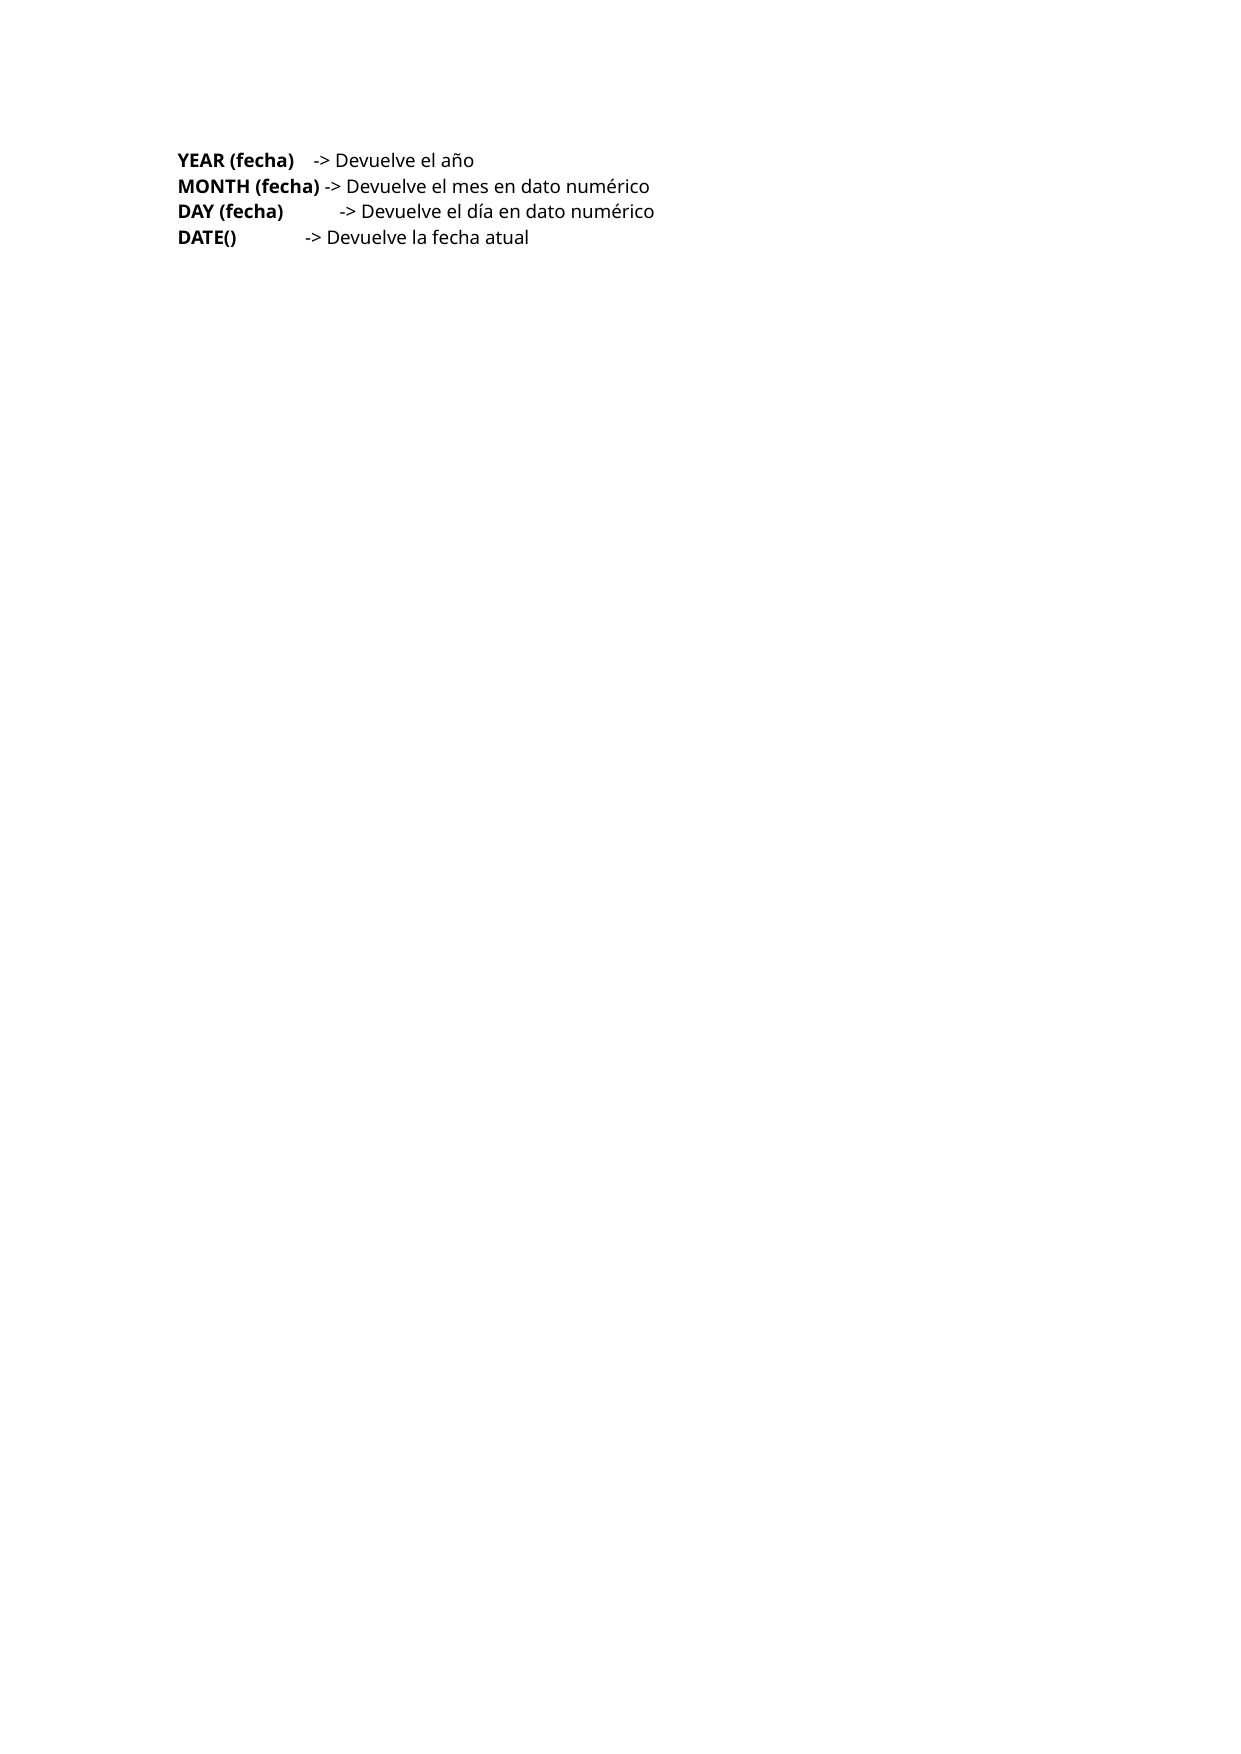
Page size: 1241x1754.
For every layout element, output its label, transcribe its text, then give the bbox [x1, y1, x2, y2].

text YEAR (fecha) -> Devuelve el año [177, 148, 1063, 173]
text MONTH (fecha) -> Devuelve el mes en dato numérico [177, 173, 1063, 199]
text DAY (fecha) -> Devuelve el día en dato numérico [177, 199, 1063, 224]
text DATE() -> Devuelve la fecha atual [177, 224, 1063, 250]
